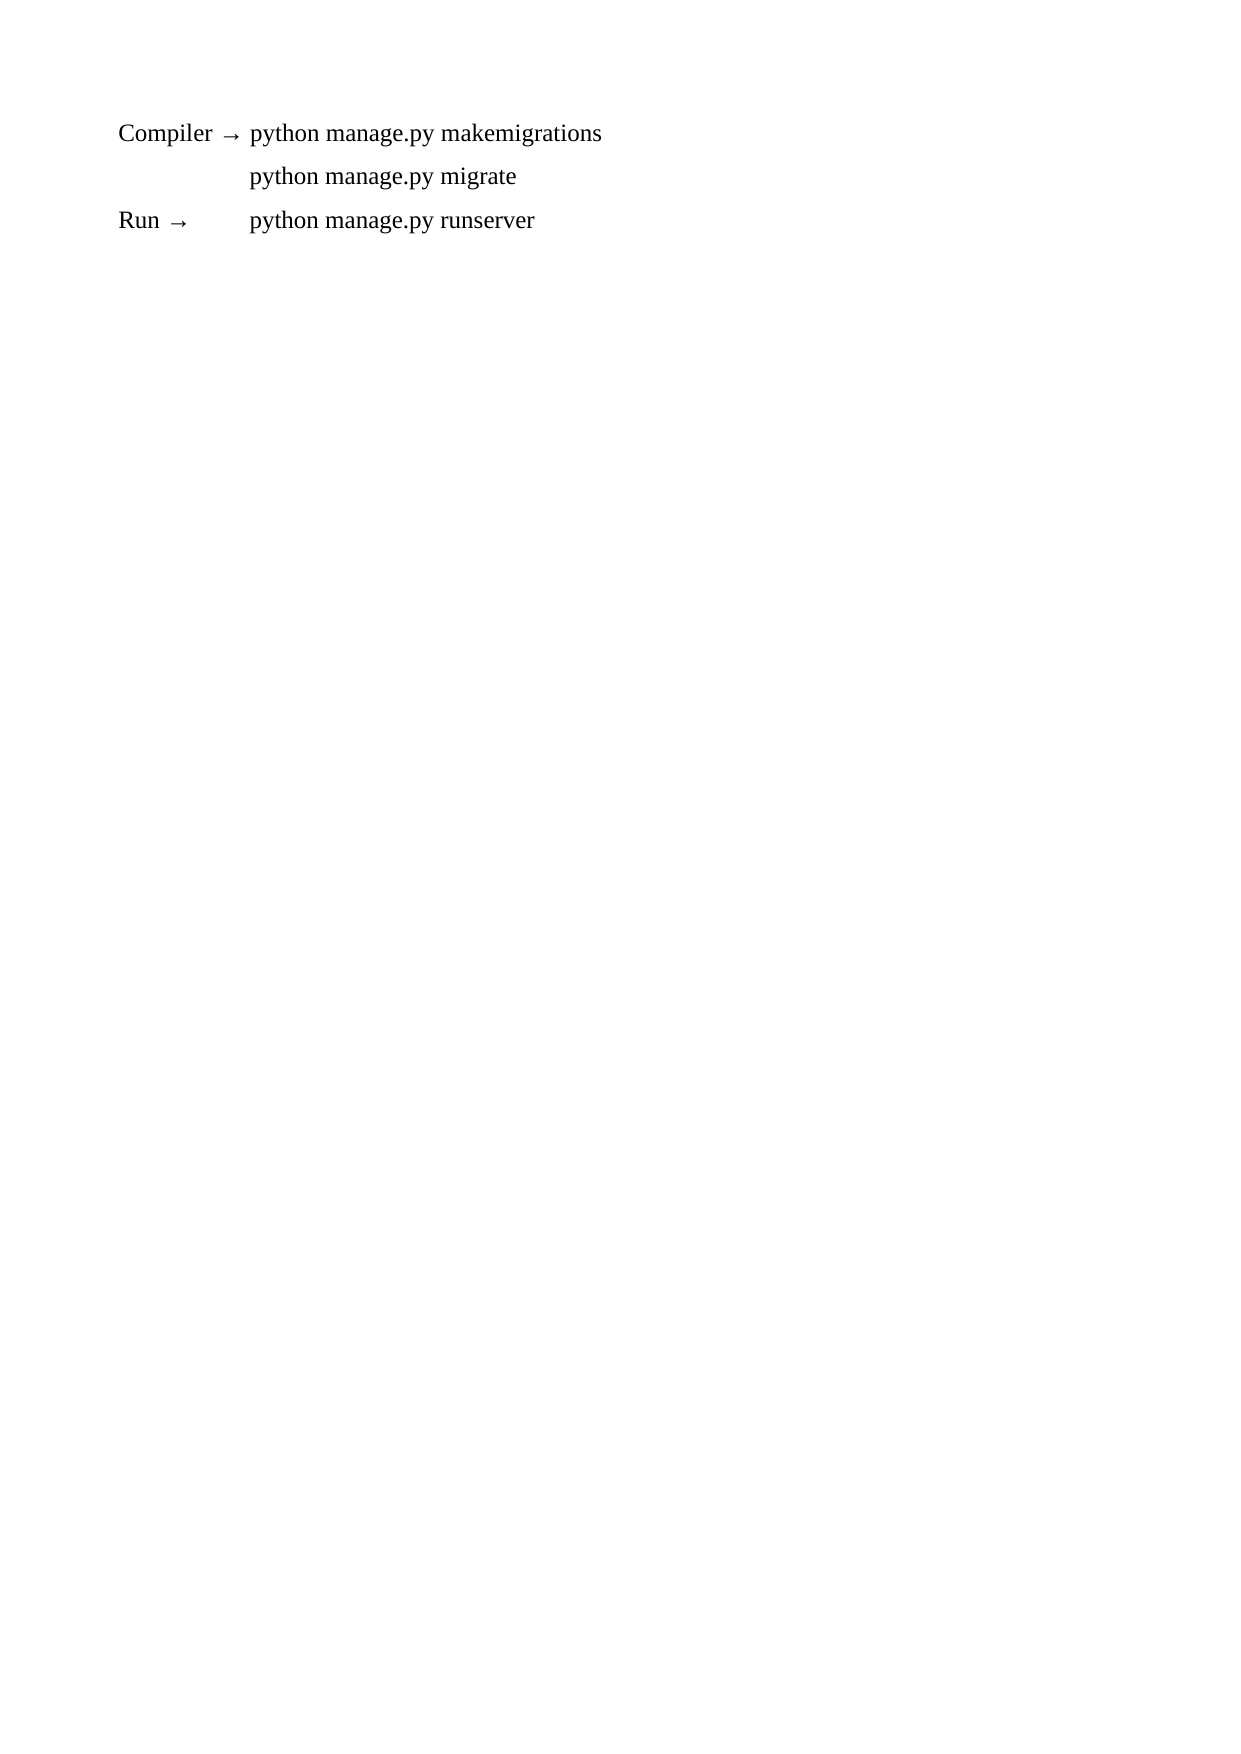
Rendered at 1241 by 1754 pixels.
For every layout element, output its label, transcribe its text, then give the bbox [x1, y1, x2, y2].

text python manage.py migrate [118, 161, 1122, 190]
text Compiler → python manage.py makemigrations [118, 118, 1122, 147]
text Run → python manage.py runserver [118, 205, 1122, 233]
